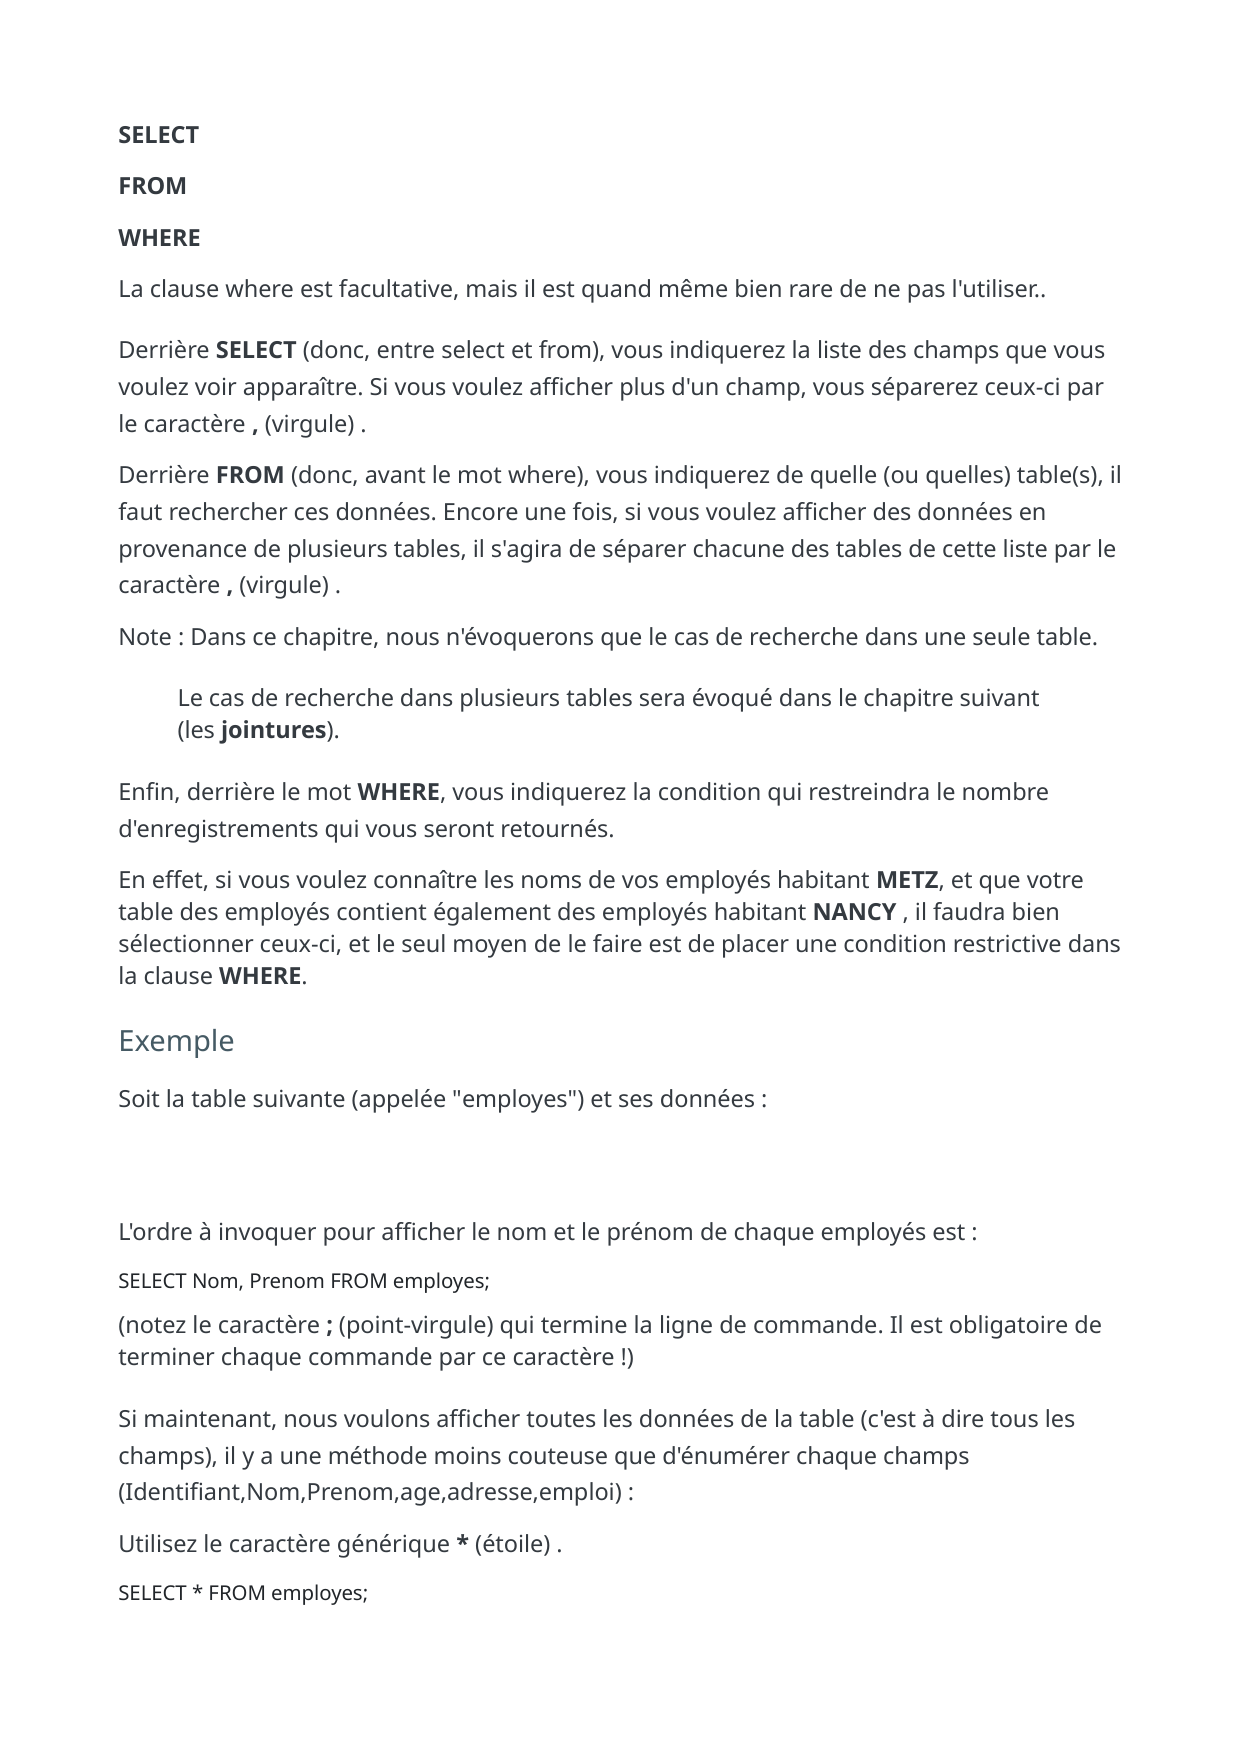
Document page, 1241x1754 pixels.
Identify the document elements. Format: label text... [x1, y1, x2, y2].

text Le cas de recherche dans plusieurs tables sera évoqué dans le chapitre suivant (les jointures). [177, 682, 1063, 746]
text Enfin, derrière le mot WHERE, vous indiquerez la condition qui restreindra le nombre d'enregistrements qui vous seront retournés. [118, 775, 1122, 844]
text Soit la table suivante (appelée "employes") et ses données : [118, 1083, 1122, 1115]
text L'ordre à invoquer pour afficher le nom et le prénom de chaque employés est : [118, 1215, 1122, 1247]
text Utilisez le caractère générique * (étoile) . [118, 1527, 1122, 1559]
text En effet, si vous voulez connaître les noms de vos employés habitant METZ, et que votre table des employés contient également des employés habitant NANCY , il faudra bien sélectionner ceux-ci, et le seul moyen de le faire est de placer une condition restrictive dans la clause WHERE. [118, 863, 1122, 991]
text SELECT [118, 118, 1122, 150]
text Derrière SELECT (donc, entre select et from), vous indiquerez la liste des champs que vous voulez voir apparaître. Si vous voulez afficher plus d'un champ, vous séparerez ceux-ci par le caractère , (virgule) . [118, 334, 1122, 439]
text La clause where est facultative, mais il est quand même bien rare de ne pas l'utiliser.. [118, 272, 1122, 304]
text WHERE [118, 221, 1122, 253]
text Derrière FROM (donc, avant le mot where), vous indiquerez de quelle (ou quelles) table(s), il faut rechercher ces données. Encore une fois, si vous voulez afficher des données en provenance de plusieurs tables, il s'agira de séparer chacune des tables de cette liste par le caractère , (virgule) . [118, 458, 1122, 601]
text (notez le caractère ; (point-virgule) qui termine la ligne de commande. Il est obligatoire de terminer chaque commande par ce caractère !) [118, 1309, 1122, 1373]
text Si maintenant, nous voulons afficher toutes les données de la table (c'est à dire tous les champs), il y a une méthode moins couteuse que d'énumérer chaque champs (Identifiant,Nom,Prenom,age,adresse,emploi) : [118, 1402, 1122, 1508]
subtitle Exemple [118, 1021, 1122, 1060]
text FROM [118, 169, 1122, 201]
text Note : Dans ce chapitre, nous n'évoquerons que le cas de recherche dans une seule table. [118, 620, 1122, 652]
text SELECT Nom, Prenom FROM employes; [118, 1266, 1122, 1294]
text SELECT * FROM employes; [118, 1578, 1122, 1606]
